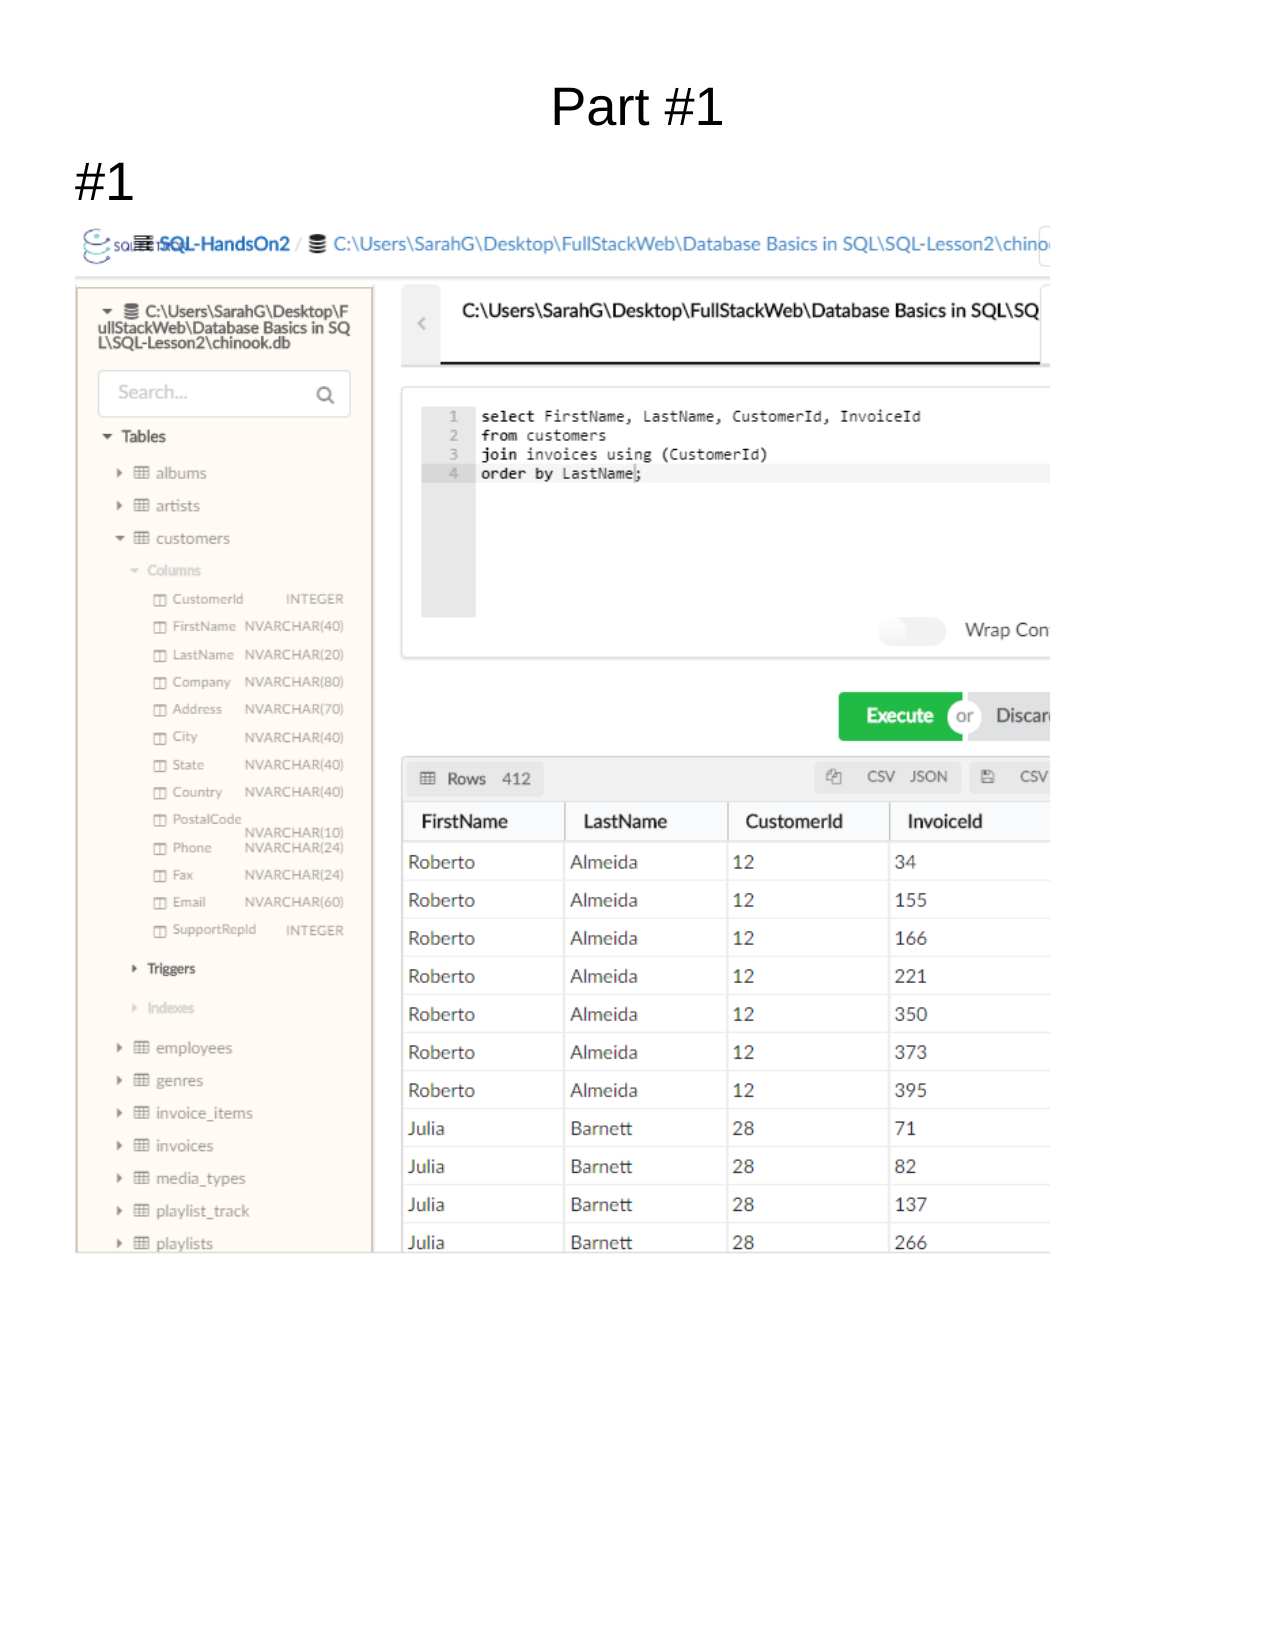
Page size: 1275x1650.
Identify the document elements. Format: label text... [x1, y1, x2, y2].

title #1 [75, 150, 1237, 212]
picture [75, 218, 1050, 1267]
